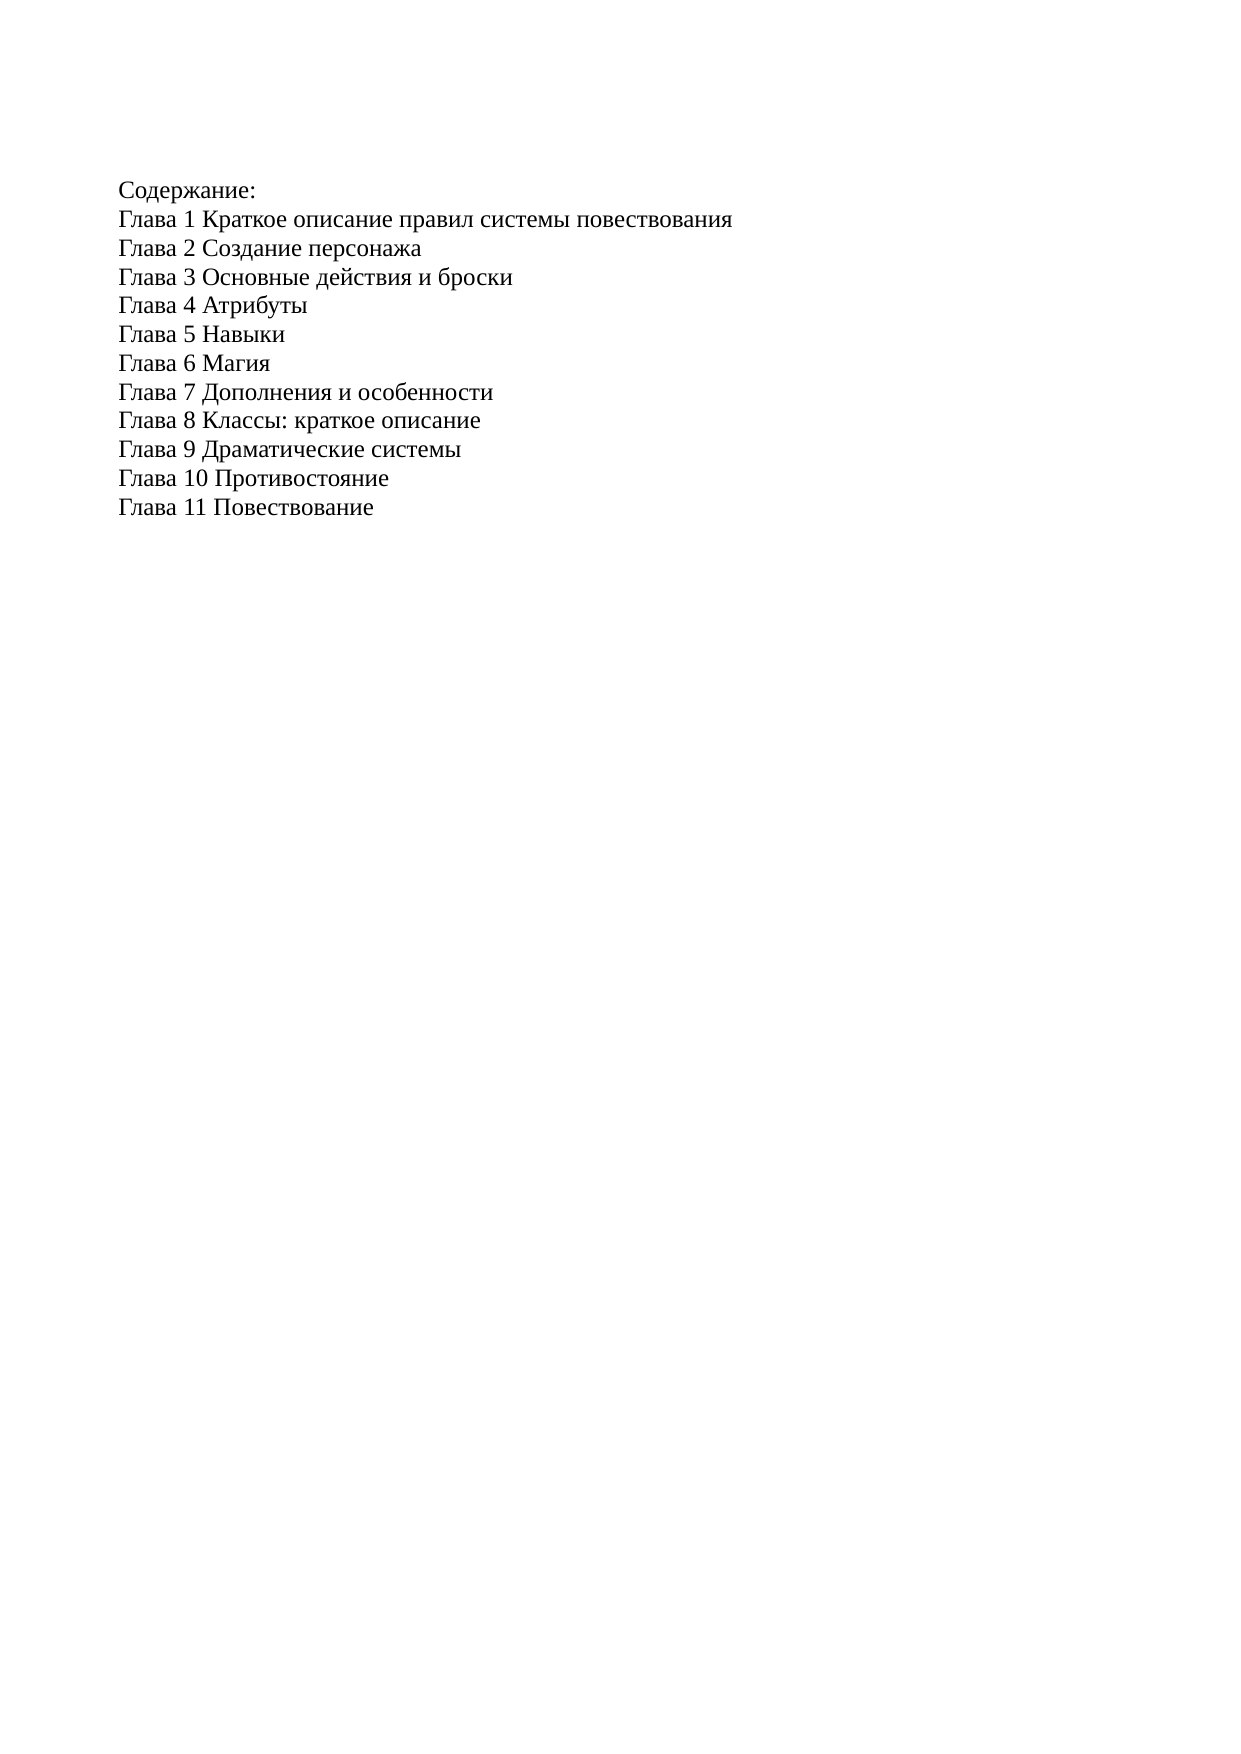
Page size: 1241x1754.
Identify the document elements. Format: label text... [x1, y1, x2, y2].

text Глава 8 Классы: краткое описание [118, 406, 1122, 434]
text Глава 5 Навыки [118, 319, 1122, 348]
text Глава 11 Повествование [118, 492, 1122, 521]
text Глава 1 Краткое описание правил системы повествования [118, 204, 1122, 233]
text Глава 9 Драматические системы [118, 434, 1122, 463]
text Глава 10 Противостояние [118, 463, 1122, 492]
text Глава 4 Атрибуты [118, 291, 1122, 319]
text Глава 6 Магия [118, 348, 1122, 377]
text Содержание: [118, 176, 1122, 204]
text Глава 7 Дополнения и особенности [118, 377, 1122, 406]
text Глава 2 Создание персонажа [118, 233, 1122, 262]
text Глава 3 Основные действия и броски [118, 262, 1122, 291]
